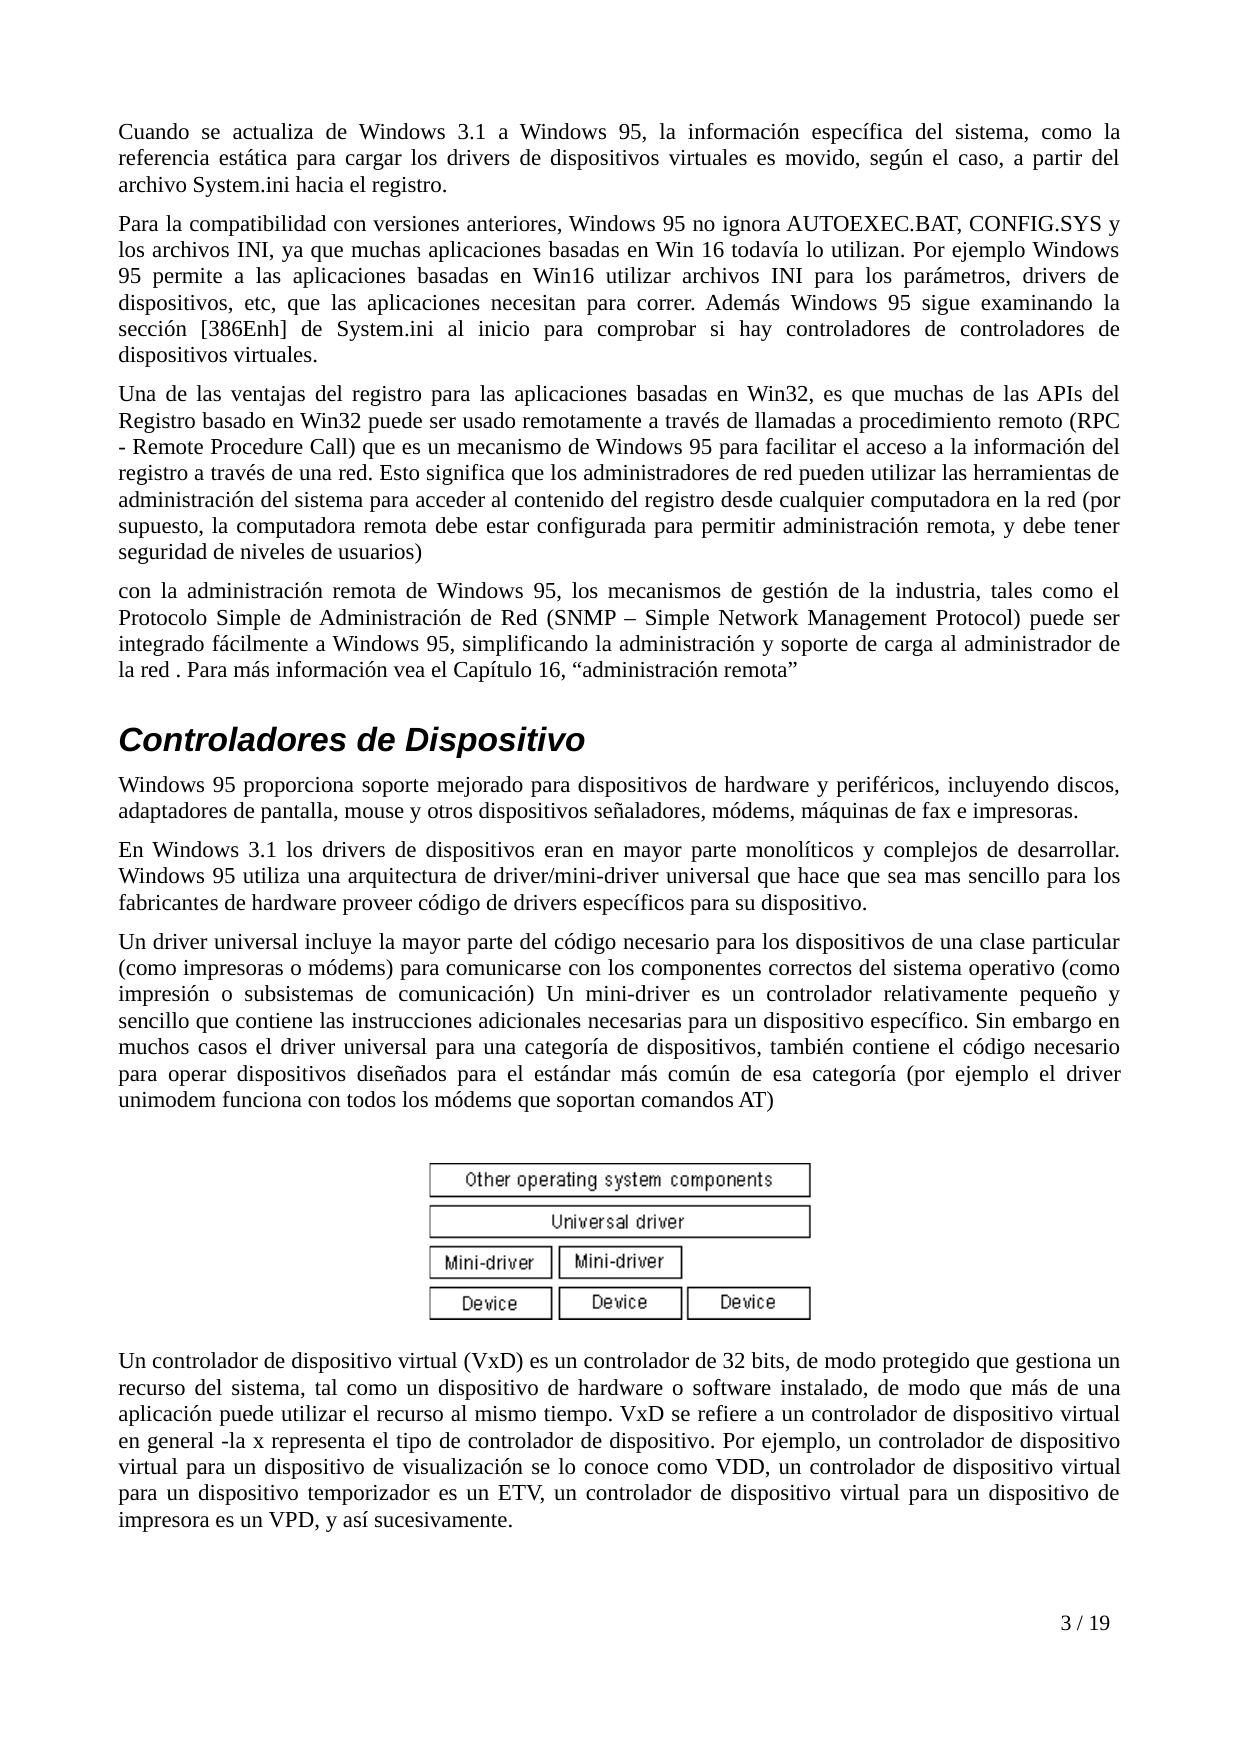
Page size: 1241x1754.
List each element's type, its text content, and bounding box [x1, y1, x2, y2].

text Un driver universal incluye la mayor parte del código necesario para los dispositivos de una clase particular (como impresoras o módems) para comunicarse con los componentes correctos del sistema operativo (como impresión o subsistemas de comunicación) Un mini-driver es un controlador relativamente pequeño y sencillo que contiene las instrucciones adicionales necesarias para un dispositivo específico. Sin embargo en muchos casos el driver universal para una categoría de dispositivos, también contiene el código necesario para operar dispositivos diseñados para el estándar más común de esa categoría (por ejemplo el driver unimodem funciona con todos los módems que soportan comandos AT) [118, 928, 1122, 1112]
subtitle Controladores de Dispositivo [118, 720, 1122, 759]
text Una de las ventajas del registro para las aplicaciones basadas en Win32, es que muchas de las APIs del Registro basado en Win32 puede ser usado remotamente a través de llamadas a procedimiento remoto (RPC - Remote Procedure Call) que es un mecanismo de Windows 95 para facilitar el acceso a la información del registro a través de una red. Esto significa que los administradores de red pueden utilizar las herramientas de administración del sistema para acceder al contenido del registro desde cualquier computadora en la red (por supuesto, la computadora remota debe estar configurada para permitir administración remota, y debe tener seguridad de niveles de usuarios) [118, 380, 1122, 565]
text En Windows 3.1 los drivers de dispositivos eran en mayor parte monolíticos y complejos de desarrollar. Windows 95 utiliza una arquitectura de driver/mini-driver universal que hace que sea mas sencillo para los fabricantes de hardware proveer código de drivers específicos para su dispositivo. [118, 836, 1122, 915]
text Cuando se actualiza de Windows 3.1 a Windows 95, la información específica del sistema, como la referencia estática para cargar los drivers de dispositivos virtuales es movido, según el caso, a partir del archivo System.ini hacia el registro. [118, 118, 1122, 197]
text Windows 95 proporciona soporte mejorado para dispositivos de hardware y periféricos, incluyendo discos, adaptadores de pantalla, mouse y otros dispositivos señaladores, módems, máquinas de fax e impresoras. [118, 771, 1122, 824]
text Para la compatibilidad con versiones anteriores, Windows 95 no ignora AUTOEXEC.BAT, CONFIG.SYS y los archivos INI, ya que muchas aplicaciones basadas en Win 16 todavía lo utilizan. Por ejemplo Windows 95 permite a las aplicaciones basadas en Win16 utilizar archivos INI para los parámetros, drivers de dispositivos, etc, que las aplicaciones necesitan para correr. Además Windows 95 sigue examinando la sección [386Enh] de System.ini al inicio para comprobar si hay controladores de controladores de dispositivos virtuales. [118, 210, 1122, 368]
text Un controlador de dispositivo virtual (VxD) es un controlador de 32 bits, de modo protegido que gestiona un recurso del sistema, tal como un dispositivo de hardware o software instalado, de modo que más de una aplicación puede utilizar el recurso al mismo tiempo. VxD se refiere a un controlador de dispositivo virtual en general -la x representa el tipo de controlador de dispositivo. Por ejemplo, un controlador de dispositivo virtual para un dispositivo de visualización se lo conoce como VDD, un controlador de dispositivo virtual para un dispositivo temporizador es un ETV, un controlador de dispositivo virtual para un dispositivo de impresora es un VPD, y así sucesivamente. [118, 1348, 1122, 1532]
text con la administración remota de Windows 95, los mecanismos de gestión de la industria, tales como el Protocolo Simple de Administración de Red (SNMP – Simple Network Management Protocol) puede ser integrado fácilmente a Windows 95, simplificando la administración y soporte de carga al administrador de la red . Para más información vea el Capítulo 16, “administración remota” [118, 577, 1122, 683]
picture [429, 1163, 811, 1320]
